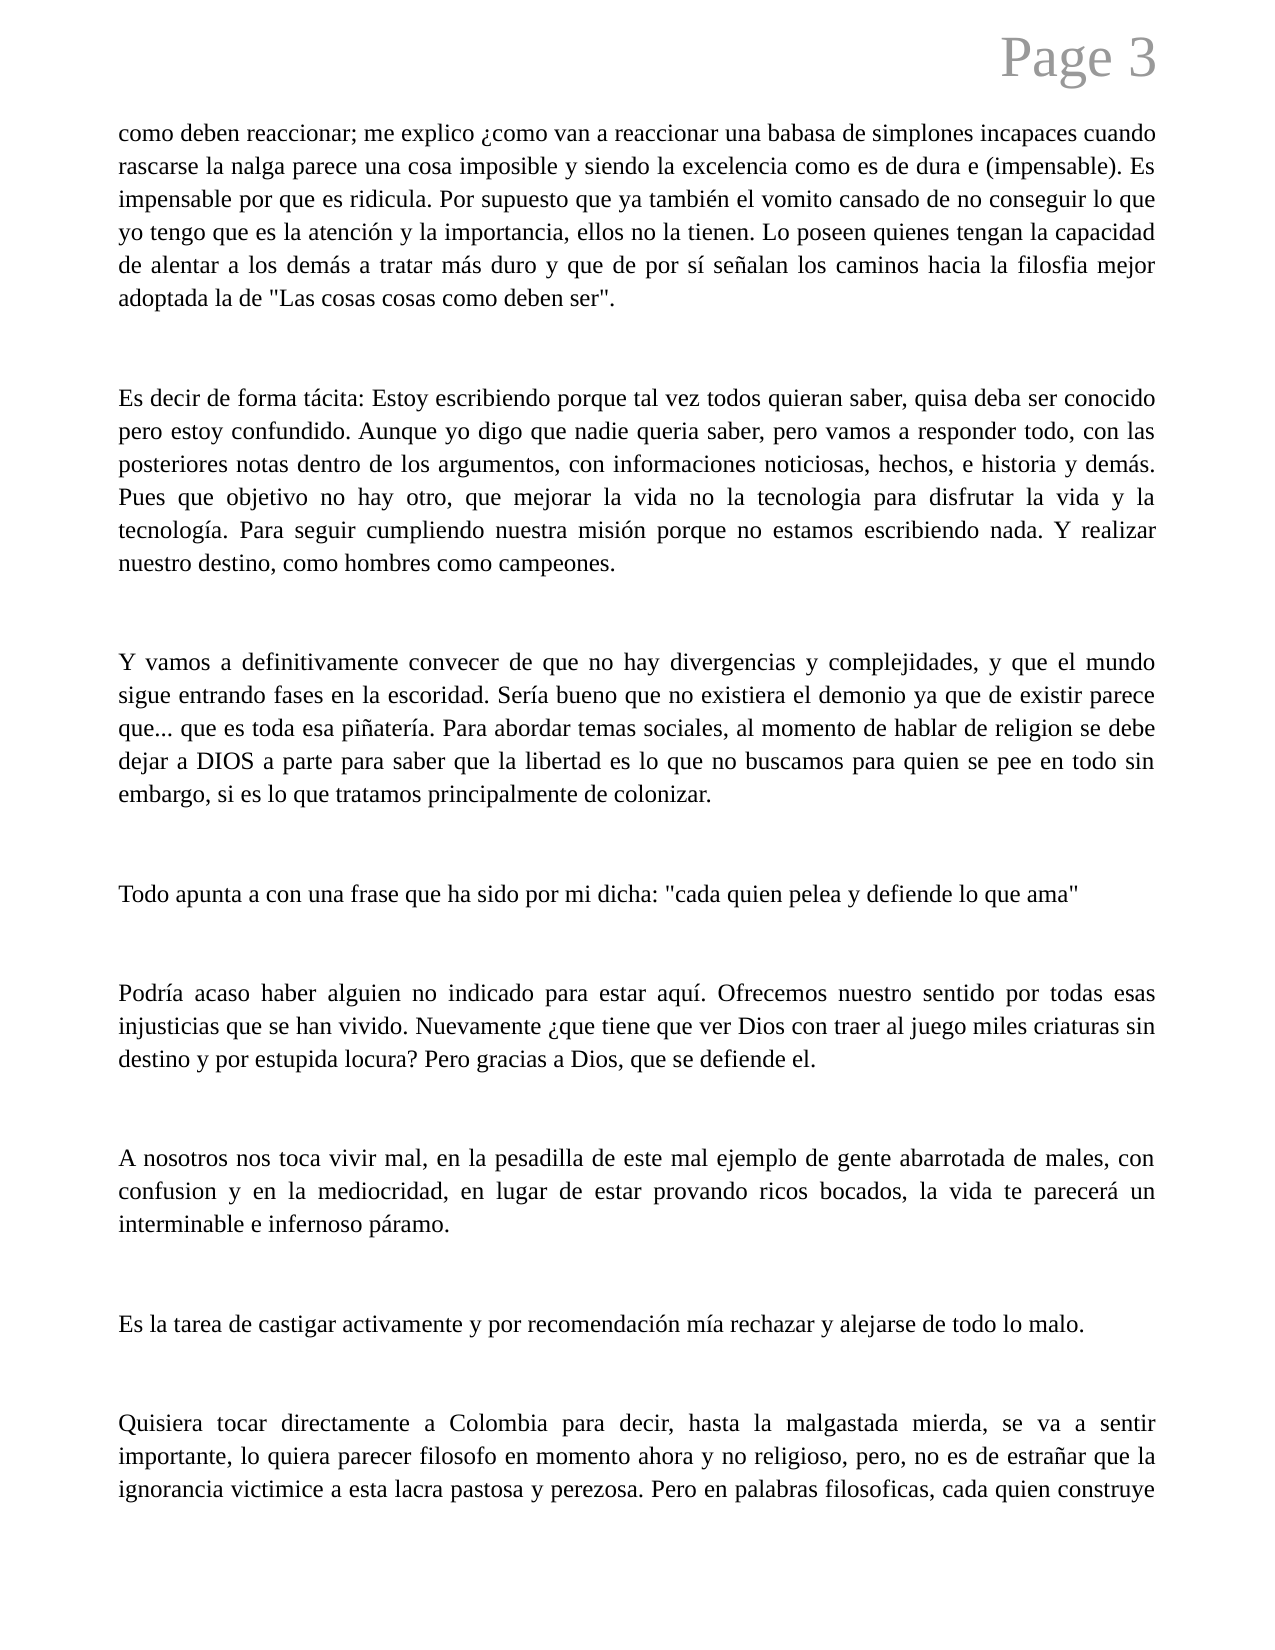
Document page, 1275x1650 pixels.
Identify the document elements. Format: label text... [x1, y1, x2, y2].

text Podría acaso haber alguien no indicado para estar aquí. Ofrecemos nuestro sentido por todas esas injusticias que se han vivido. Nuevamente ¿que tiene que ver Dios con traer al juego miles criaturas sin destino y por estupida locura? Pero gracias a Dios, que se defiende el. [118, 978, 1157, 1073]
text Todo apunta a con una frase que ha sido por mi dicha: "cada quien pelea y defiende lo que ama" [118, 879, 1157, 907]
text Es la tarea de castigar activamente y por recomendación mía rechazar y alejarse de todo lo malo. [118, 1309, 1157, 1338]
text Es decir de forma tácita: Estoy escribiendo porque tal vez todos quieran saber, quisa deba ser conocido pero estoy confundido. Aunque yo digo que nadie queria saber, pero vamos a responder todo, con las posteriores notas dentro de los argumentos, con informaciones noticiosas, hechos, e historia y demás. Pues que objetivo no hay otro, que mejorar la vida no la tecnologia para disfrutar la vida y la tecnología. Para seguir cumpliendo nuestra misión porque no estamos escribiendo nada. Y realizar nuestro destino, como hombres como campeones. [118, 383, 1157, 577]
text Quisiera tocar directamente a Colombia para decir, hasta la malgastada mierda, se va a sentir importante, lo quiera parecer filosofo en momento ahora y no religioso, pero, no es de estrañar que la ignorancia victimice a esta lacra pastosa y perezosa. Pero en palabras filosoficas, cada quien construye [118, 1408, 1157, 1503]
text A nosotros nos toca vivir mal, en la pesadilla de este mal ejemplo de gente abarrotada de males, con confusion y en la mediocridad, en lugar de estar provando ricos bocados, la vida te parecerá un interminable e infernoso páramo. [118, 1143, 1157, 1238]
text Y vamos a definitivamente convecer de que no hay divergencias y complejidades, y que el mundo sigue entrando fases en la escoridad. Sería bueno que no existiera el demonio ya que de existir parece que... que es toda esa piñatería. Para abordar temas sociales, al momento de hablar de religion se debe dejar a DIOS a parte para saber que la libertad es lo que no buscamos para quien se pee en todo sin embargo, si es lo que tratamos principalmente de colonizar. [118, 647, 1157, 808]
text como deben reaccionar; me explico ¿como van a reaccionar una babasa de simplones incapaces cuando rascarse la nalga parece una cosa imposible y siendo la excelencia como es de dura e (impensable). Es impensable por que es ridicula. Por supuesto que ya también el vomito cansado de no conseguir lo que yo tengo que es la atención y la importancia, ellos no la tienen. Lo poseen quienes tengan la capacidad de alentar a los demás a tratar más duro y que de por sí señalan los caminos hacia la filosfia mejor adoptada la de "Las cosas cosas como deben ser". [118, 118, 1157, 312]
